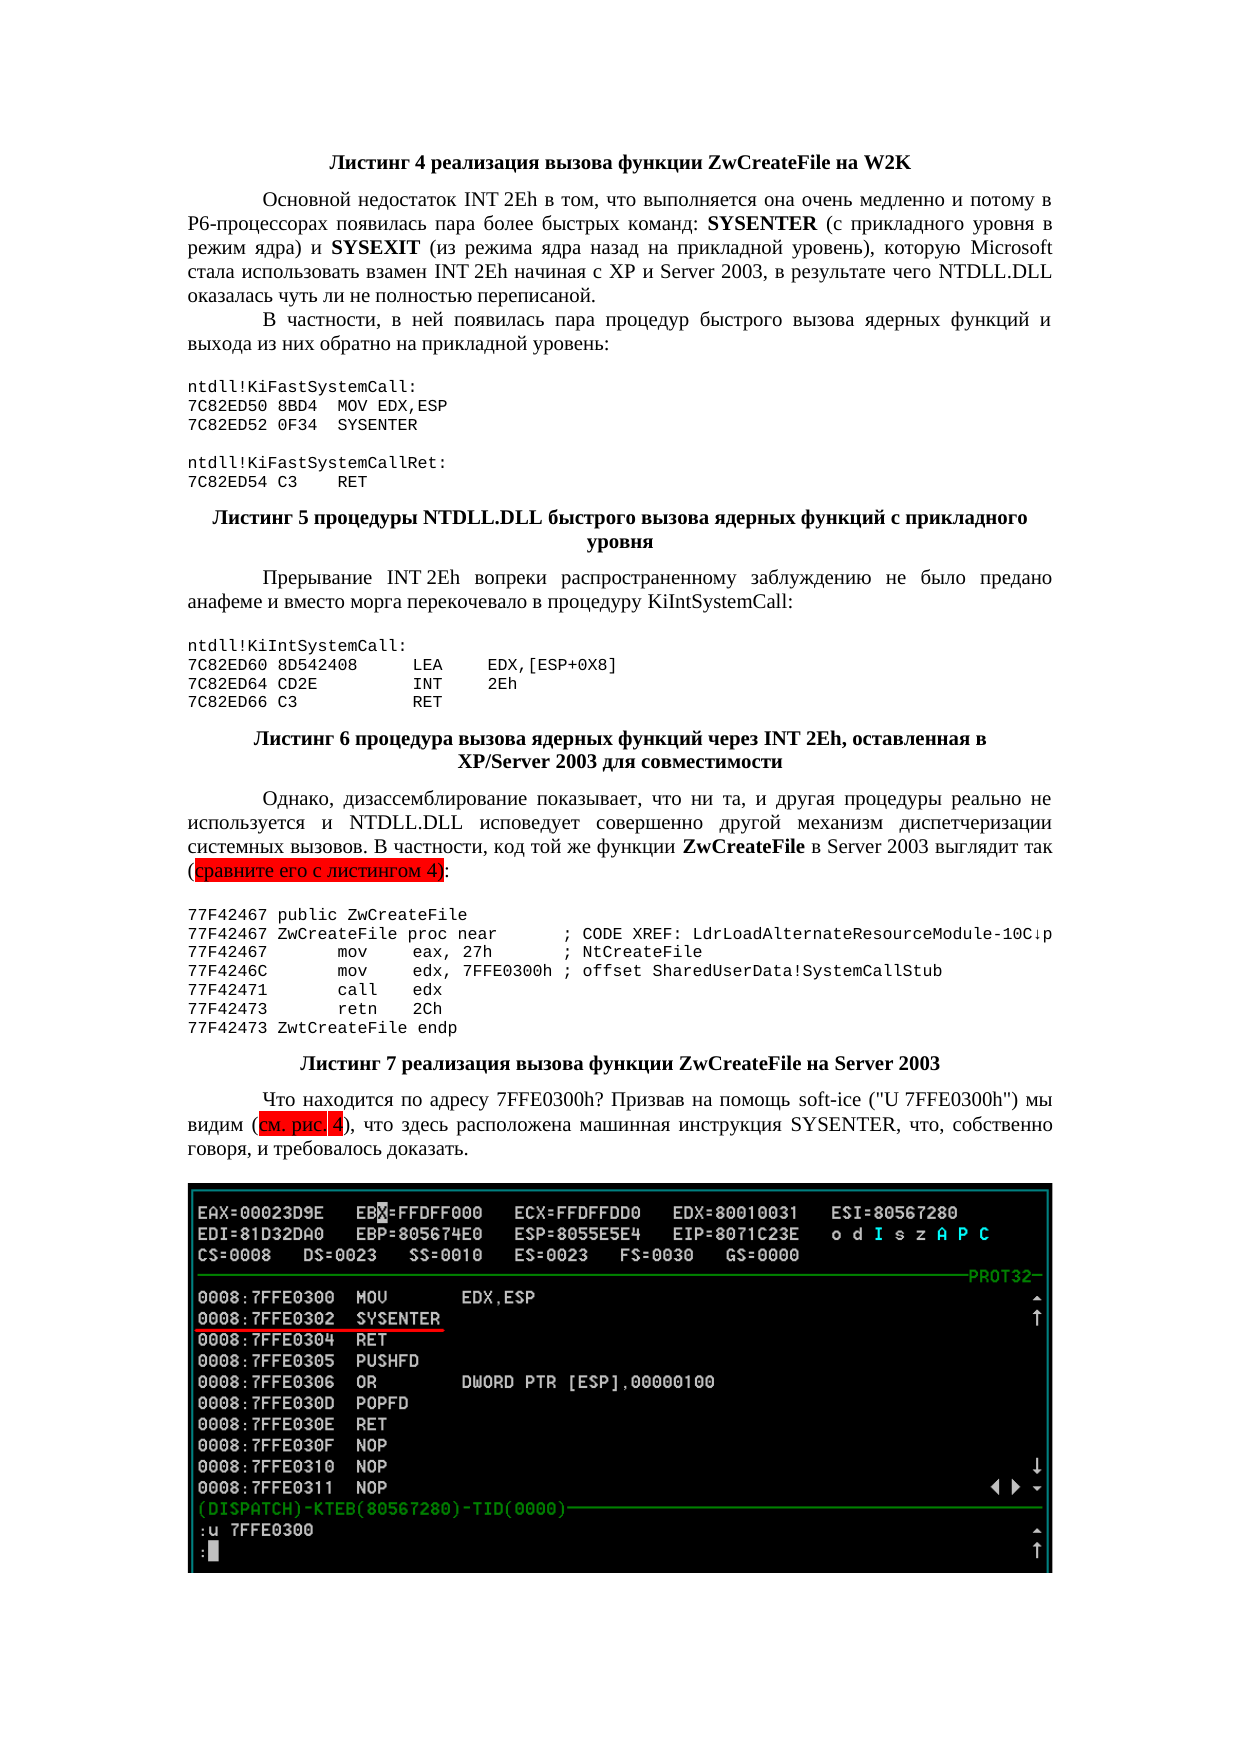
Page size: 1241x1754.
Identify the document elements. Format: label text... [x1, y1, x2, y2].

text Листинг 5 процедуры NTDLL.DLL быстрого вызова ядерных функций с прикладного уровня [187, 505, 1053, 553]
text Что находится по адресу 7FFE0300h? Призвав на помощь soft-ice ("U 7FFE0300h") мы видим (см. рис. 4), что здесь расположена машинная инструкция SYSENTER, что, собственно говоря, и требовалось доказать. [187, 1087, 1053, 1159]
text ntdll!KiIntSystemCall: [187, 637, 1053, 656]
text ntdll!KiFastSystemCall: [187, 379, 1053, 398]
text Основной недостаток INT 2Eh в том, что выполняется она очень медленно и потому в P6-процессорах появилась пара более быстрых команд: SYSENTER (с прикладного уровня в режим ядра) и SYSEXIT (из режима ядра назад на прикладной уровень), которую Microsoft стала использовать взамен INT 2Eh начиная с XP и Server 2003, в результате чего NTDLL.DLL оказалась чуть ли не полностью переписаной. [187, 187, 1053, 307]
text Листинг 4 реализация вызова функции ZwCreateFile на W2K [187, 150, 1053, 174]
text Листинг 6 процедура вызова ядерных функций через INT 2Eh, оставленная в XP/Server 2003 для совместимости [187, 725, 1053, 773]
text 7C82ED50 8BD4 MOV EDX,ESP [187, 398, 1053, 417]
text 77F42467 ZwCreateFile proc near ; CODE XREF: LdrLoadAlternateResourceModule-10C↓p [187, 925, 1053, 944]
text 7C82ED66 C3 RET [187, 694, 1053, 713]
text 77F42473 retn 2Ch [187, 1001, 1053, 1019]
text ntdll!KiFastSystemCallRet: [187, 454, 1053, 473]
text 7C82ED60 8D542408 LEA EDX,[ESP+0X8] [187, 656, 1053, 675]
picture [187, 1183, 1053, 1573]
text 7C82ED64 CD2E INT 2Eh [187, 675, 1053, 694]
text Однако, дизассемблирование показывает, что ни та, и другая процедуры реально не используется и NTDLL.DLL исповедует совершенно другой механизм диспетчеризации системных вызовов. В частности, код той же функции ZwCreateFile в Server 2003 выглядит так (сравните его с листингом 4): [187, 786, 1053, 882]
text В частности, в ней появилась пара процедур быстрого вызова ядерных функций и выхода из них обратно на прикладной уровень: [187, 307, 1053, 355]
text Прерывание INT 2Eh вопреки распространенному заблуждению не было предано анафеме и вместо морга перекочевало в процедуру KiIntSystemCall: [187, 565, 1053, 613]
text 7C82ED52 0F34 SYSENTER [187, 417, 1053, 436]
text 77F4246C mov edx, 7FFE0300h ; offset SharedUserData!SystemCallStub [187, 963, 1053, 982]
text 77F42471 call edx [187, 982, 1053, 1001]
text 7C82ED54 C3 RET [187, 473, 1053, 492]
text Листинг 7 реализация вызова функции ZwCreateFile на Server 2003 [187, 1051, 1053, 1075]
text 77F42467 mov eax, 27h ; NtCreateFile [187, 944, 1053, 963]
text 77F42467 public ZwCreateFile [187, 906, 1053, 925]
text 77F42473 ZwtCreateFile endp [187, 1019, 1053, 1038]
